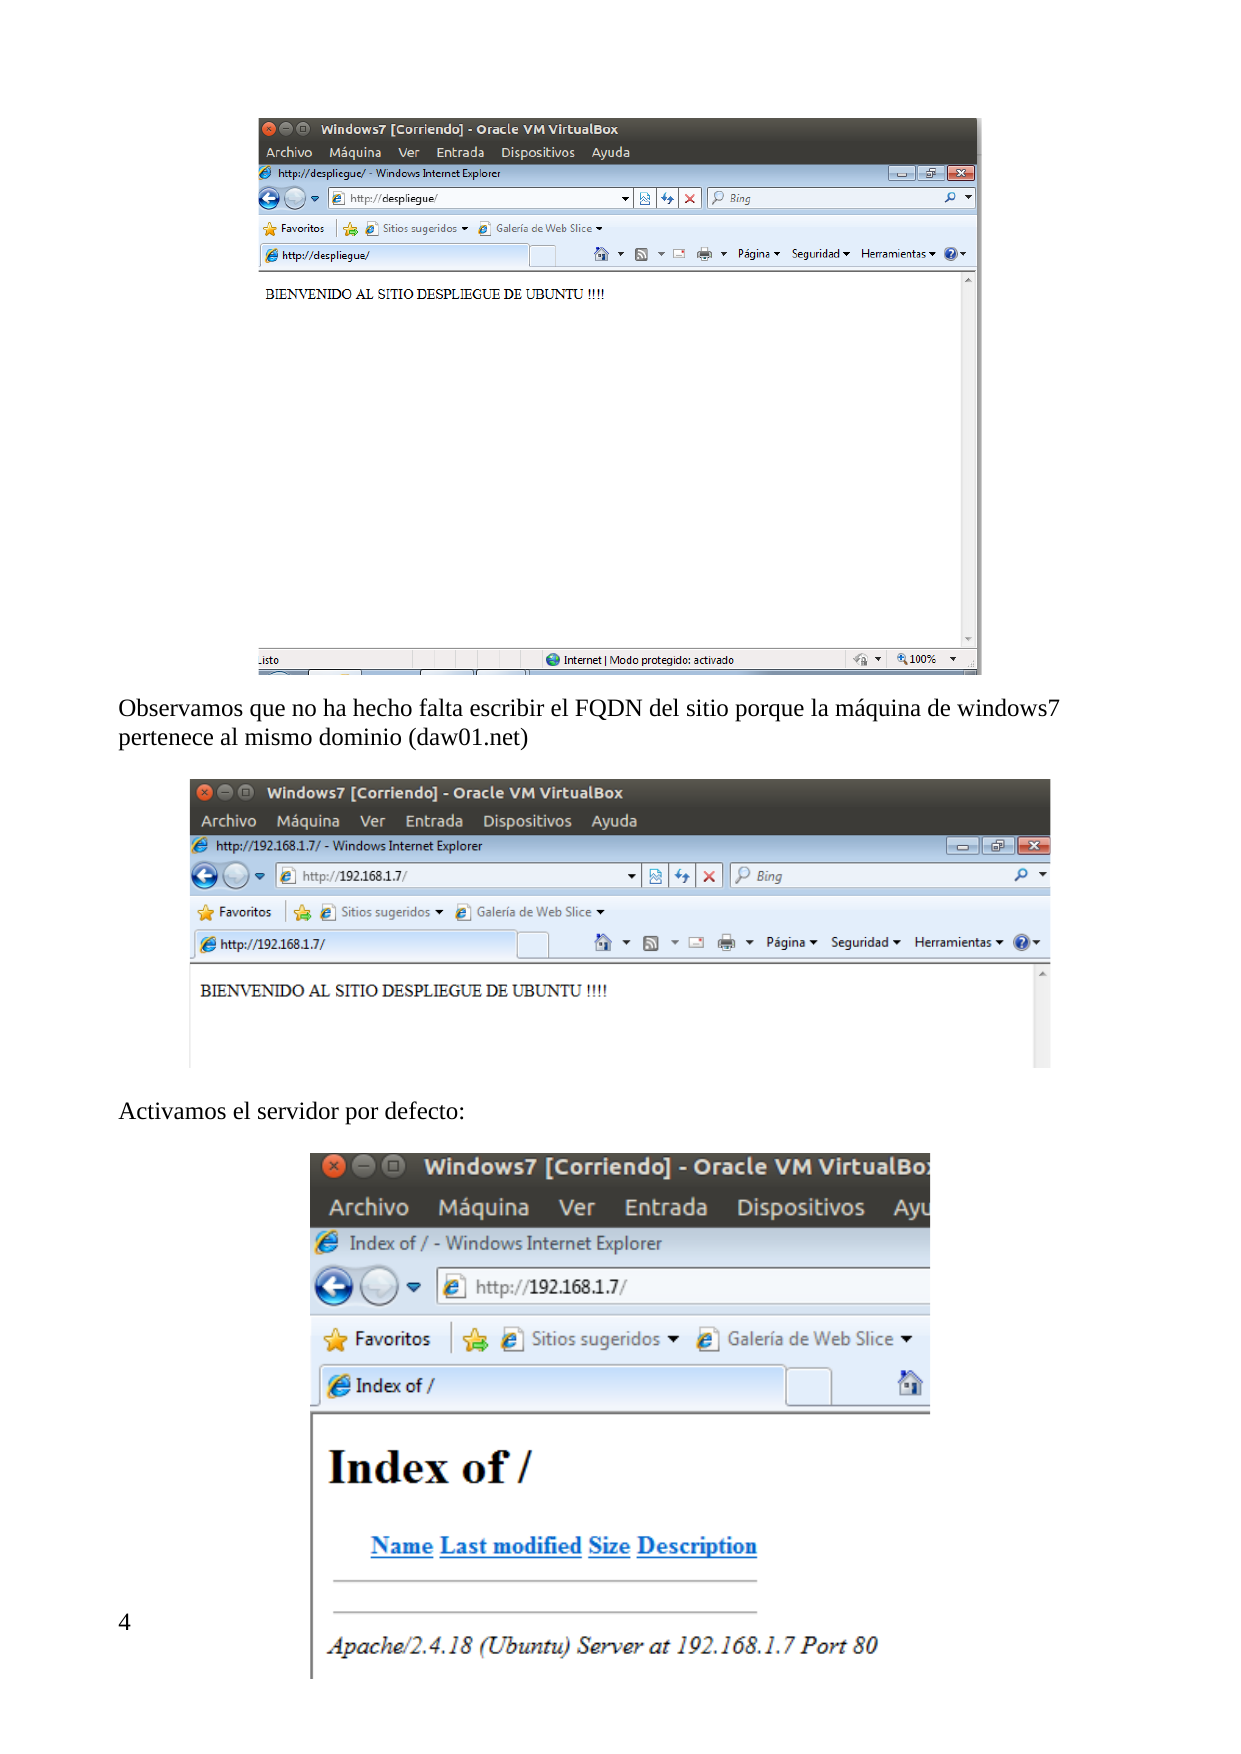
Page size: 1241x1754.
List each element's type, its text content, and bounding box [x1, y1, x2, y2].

picture [310, 1153, 931, 1679]
text Activamos el servidor por defecto: [118, 1096, 1122, 1125]
text Observamos que no ha hecho falta escribir el FQDN del sitio porque la máquina de windows7 pertenece al mismo dominio (daw01.net) [118, 693, 1122, 751]
picture [189, 779, 1051, 1068]
picture [258, 118, 982, 675]
